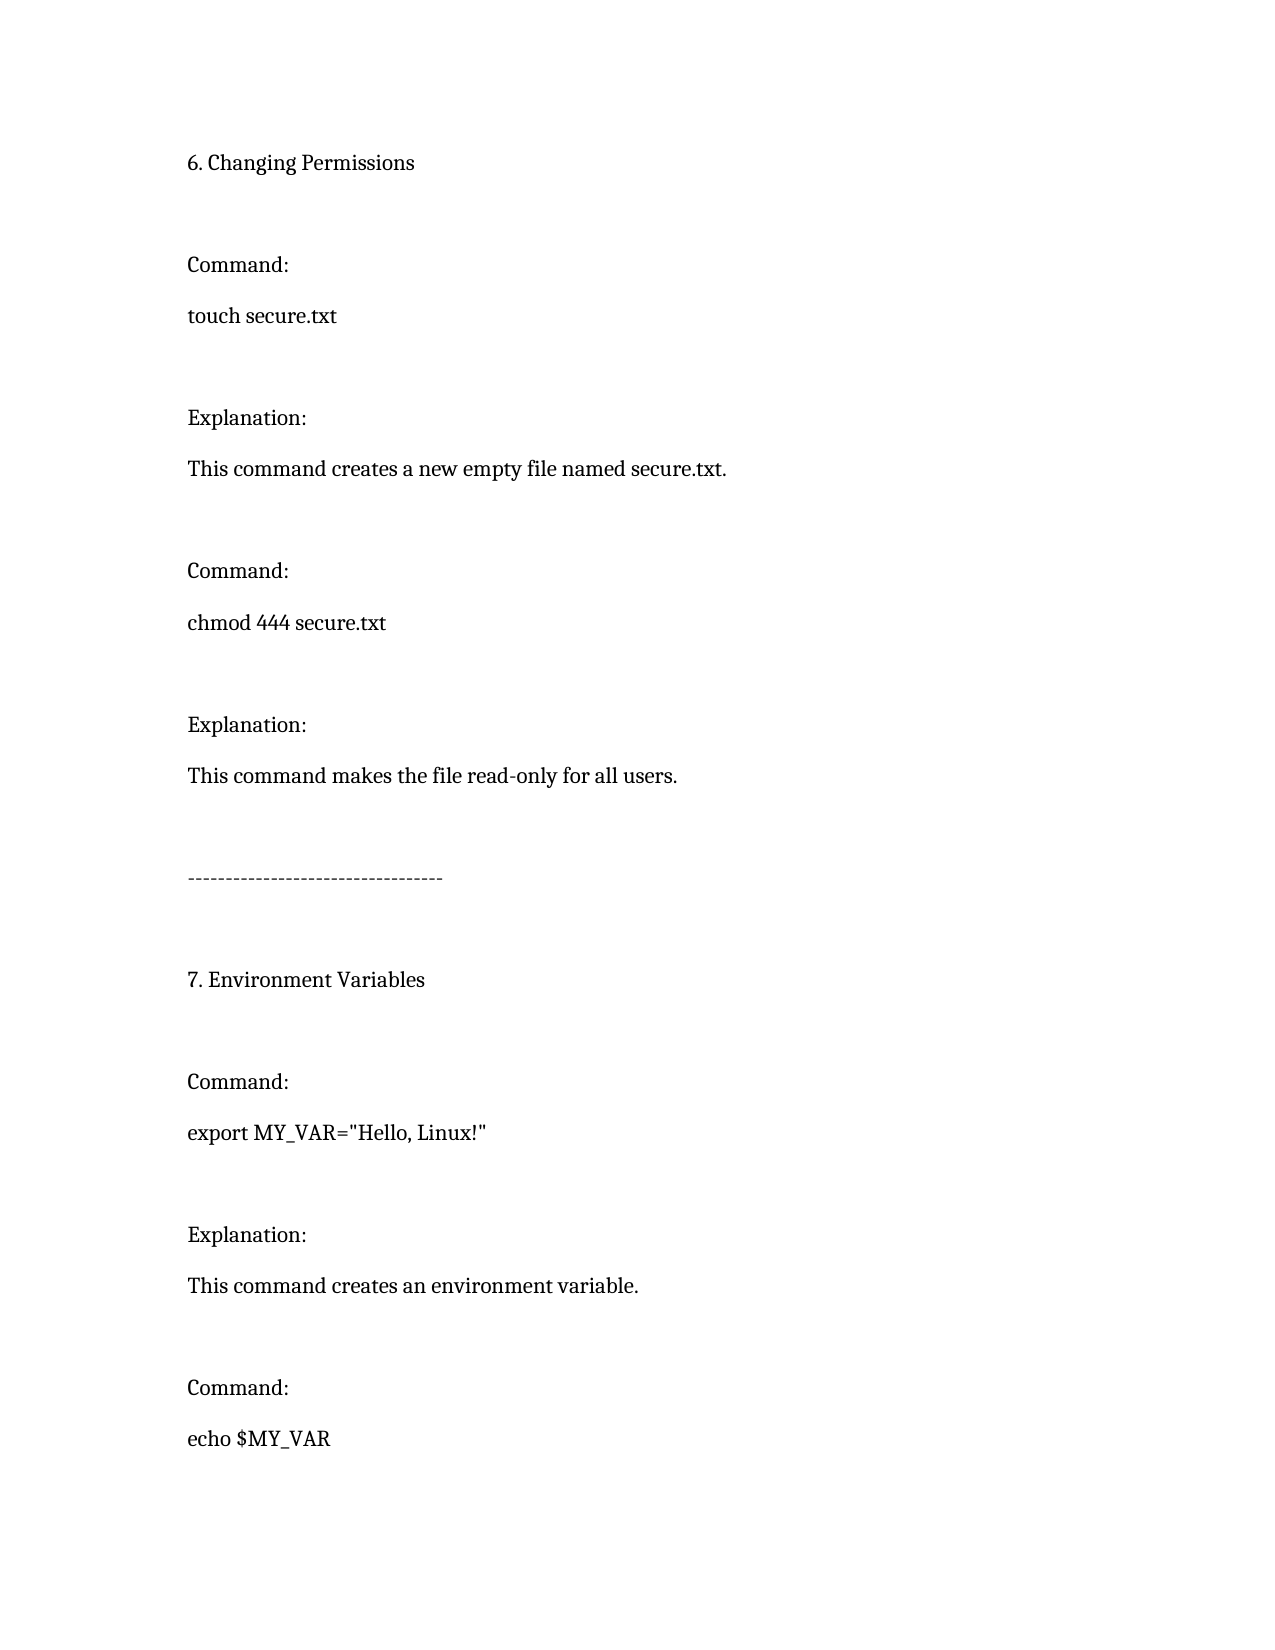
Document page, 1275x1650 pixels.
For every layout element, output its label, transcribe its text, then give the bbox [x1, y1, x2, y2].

text ---------------------------------- [187, 864, 1087, 891]
text This command makes the file read-only for all users. [187, 762, 1087, 789]
text Command: [187, 1069, 1087, 1095]
text export MY_VAR="Hello, Linux!" [187, 1120, 1087, 1146]
text 6. Changing Permissions [187, 150, 1087, 176]
text echo $MY_VAR [187, 1426, 1087, 1452]
text Explanation: [187, 1222, 1087, 1248]
text chmod 444 secure.txt [187, 609, 1087, 636]
text 7. Environment Variables [187, 967, 1087, 993]
text Command: [187, 558, 1087, 585]
text This command creates an environment variable. [187, 1273, 1087, 1299]
text Command: [187, 1375, 1087, 1401]
text Explanation: [187, 405, 1087, 432]
text This command creates a new empty file named secure.txt. [187, 456, 1087, 483]
text Command: [187, 252, 1087, 278]
text touch secure.txt [187, 303, 1087, 329]
text Explanation: [187, 711, 1087, 738]
